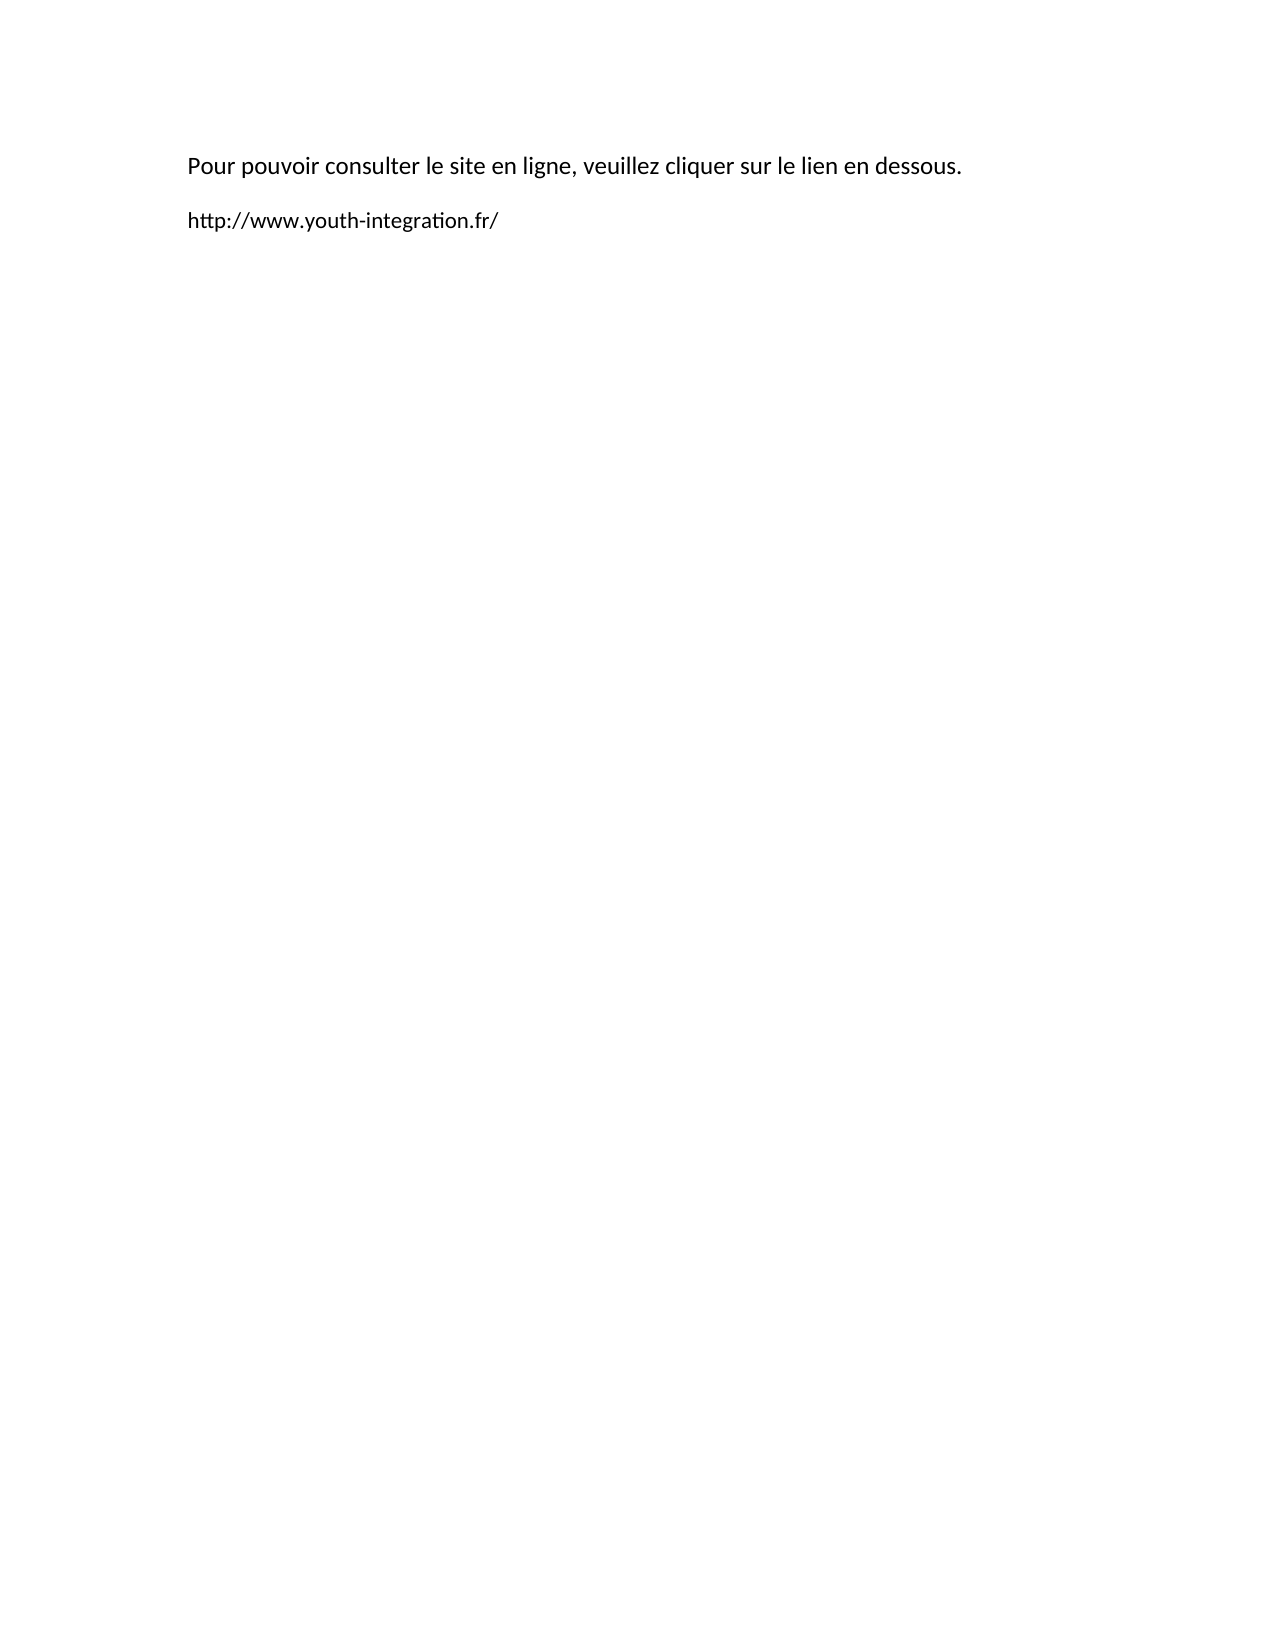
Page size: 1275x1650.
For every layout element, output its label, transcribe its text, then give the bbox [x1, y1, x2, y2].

text Pour pouvoir consulter le site en ligne, veuillez cliquer sur le lien en dessous. [187, 150, 1087, 181]
text http://www.youth-integration.fr/ [187, 206, 1087, 234]
